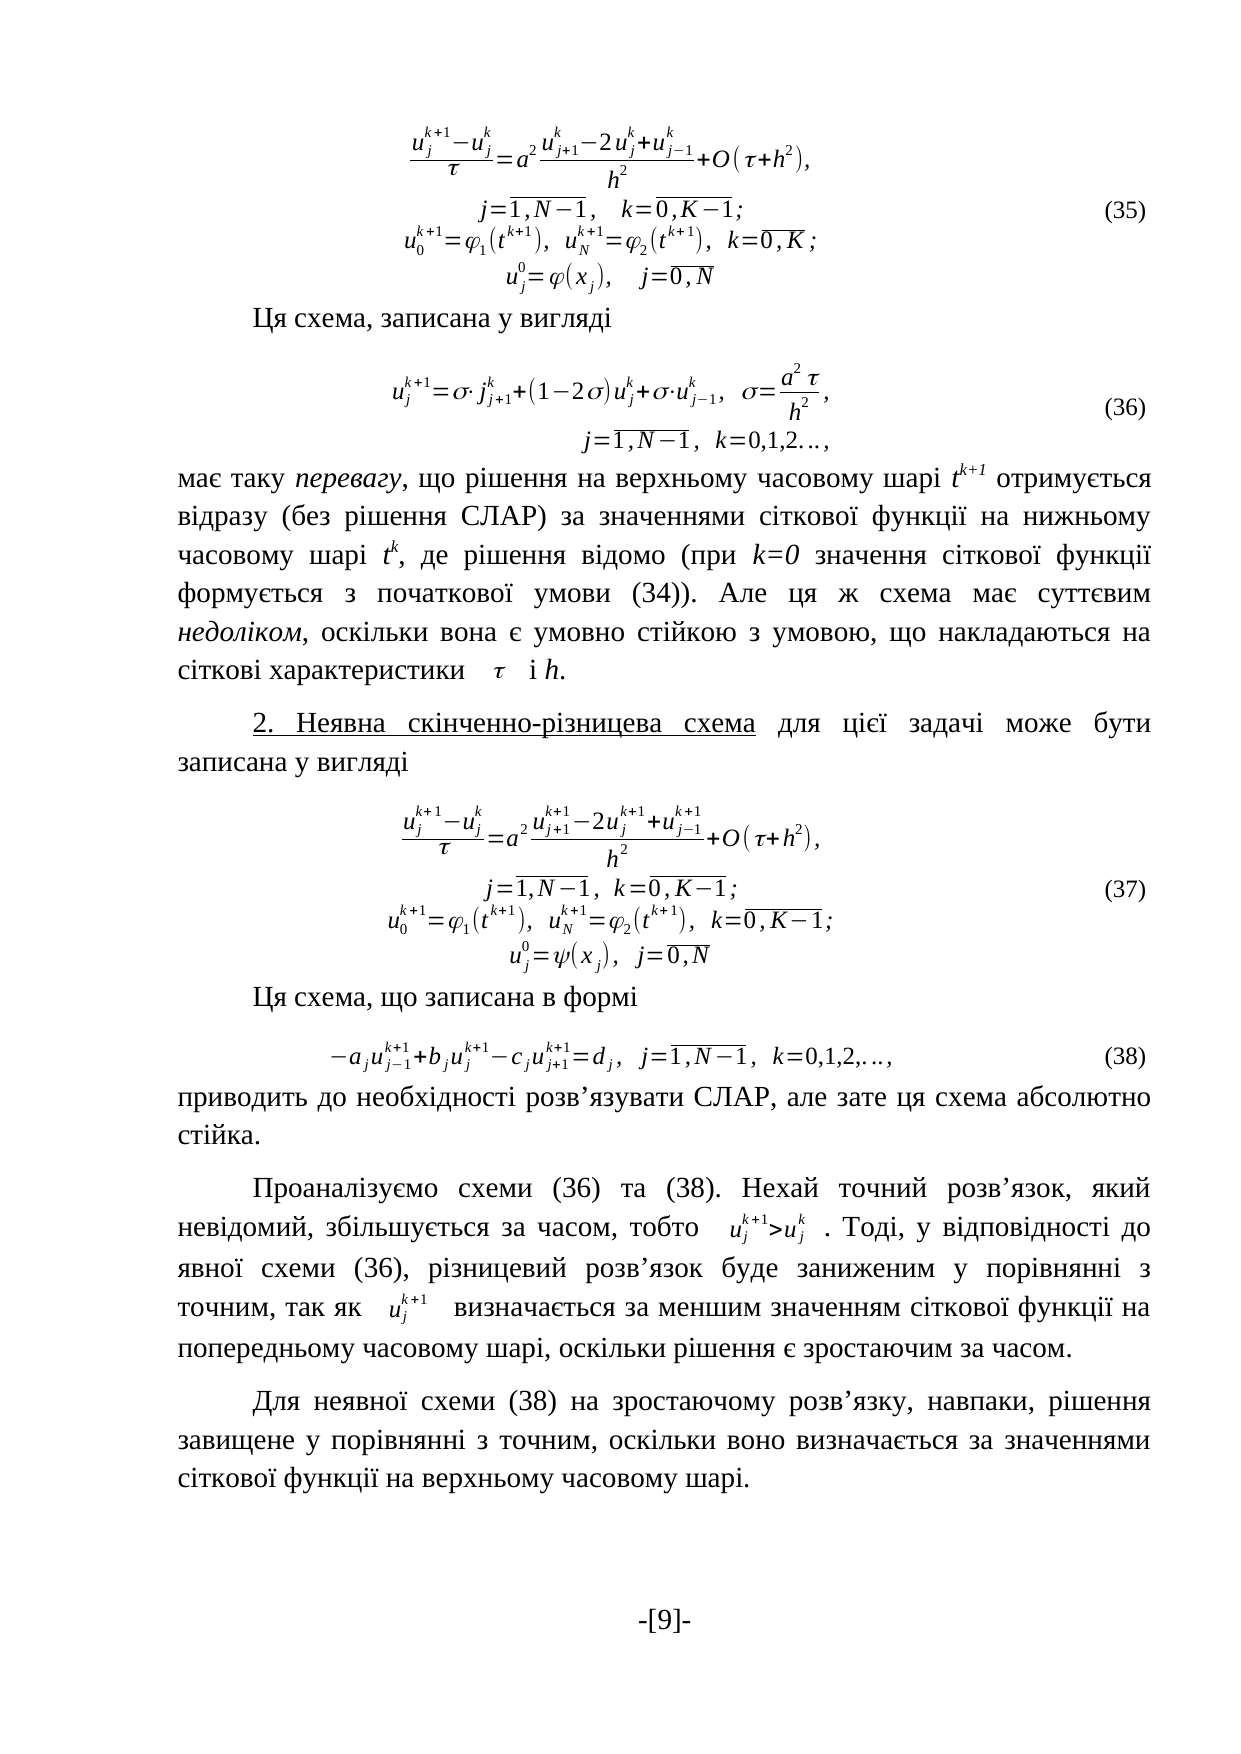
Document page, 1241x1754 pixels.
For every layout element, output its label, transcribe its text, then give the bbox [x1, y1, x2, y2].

table_header [177, 118, 1043, 300]
table_header [177, 797, 1043, 979]
table_header (37) [1043, 797, 1152, 979]
text Ця схема, записана у вигляді [177, 300, 1152, 334]
text має таку перевагу, що рішення на верхньому часовому шарі tk+1 отримується відразу (без рішення СЛАР) за значеннями сіткової функції на нижньому часовому шарі tk, де рішення відомо (при k=0 значення сіткової функції формується з початкової умови (34)). Але ця ж схема має суттєвим недоліком, оскільки вона є умовно стійкою з умовою, що накладаються на сіткові характеристики і h. [177, 460, 1152, 686]
text приводить до необхідності розв’язувати СЛАР, але зате ця схема абсолютно стійка. [177, 1079, 1152, 1151]
text 2. Неявна скінченно-різницева схема для цієї задачі може бути записана у вигляді [177, 706, 1152, 778]
table_header [177, 354, 1043, 460]
table_header [177, 1033, 1043, 1079]
table_header (35) [1043, 118, 1152, 300]
text Ця схема, що записана в формі [177, 979, 1152, 1013]
table_header (36) [1043, 354, 1152, 460]
text Для неявної схеми (38) на зростаючому розв’язку, навпаки, рішення завищене у порівнянні з точним, оскільки воно визначається за значеннями сіткової функції на верхньому часовому шарі. [177, 1383, 1152, 1494]
table_header (38) [1043, 1033, 1152, 1079]
text Проаналізуємо схеми (36) та (38). Нехай точний розв’язок, який невідомий, збільшується за часом, тобто . Тоді, у відповідності до явної схеми (36), різницевий розв’язок буде заниженим у порівнянні з точним, так як визначається за меншим значенням сіткової функції на попередньому часовому шарі, оскільки рішення є зростаючим за часом. [177, 1171, 1152, 1364]
